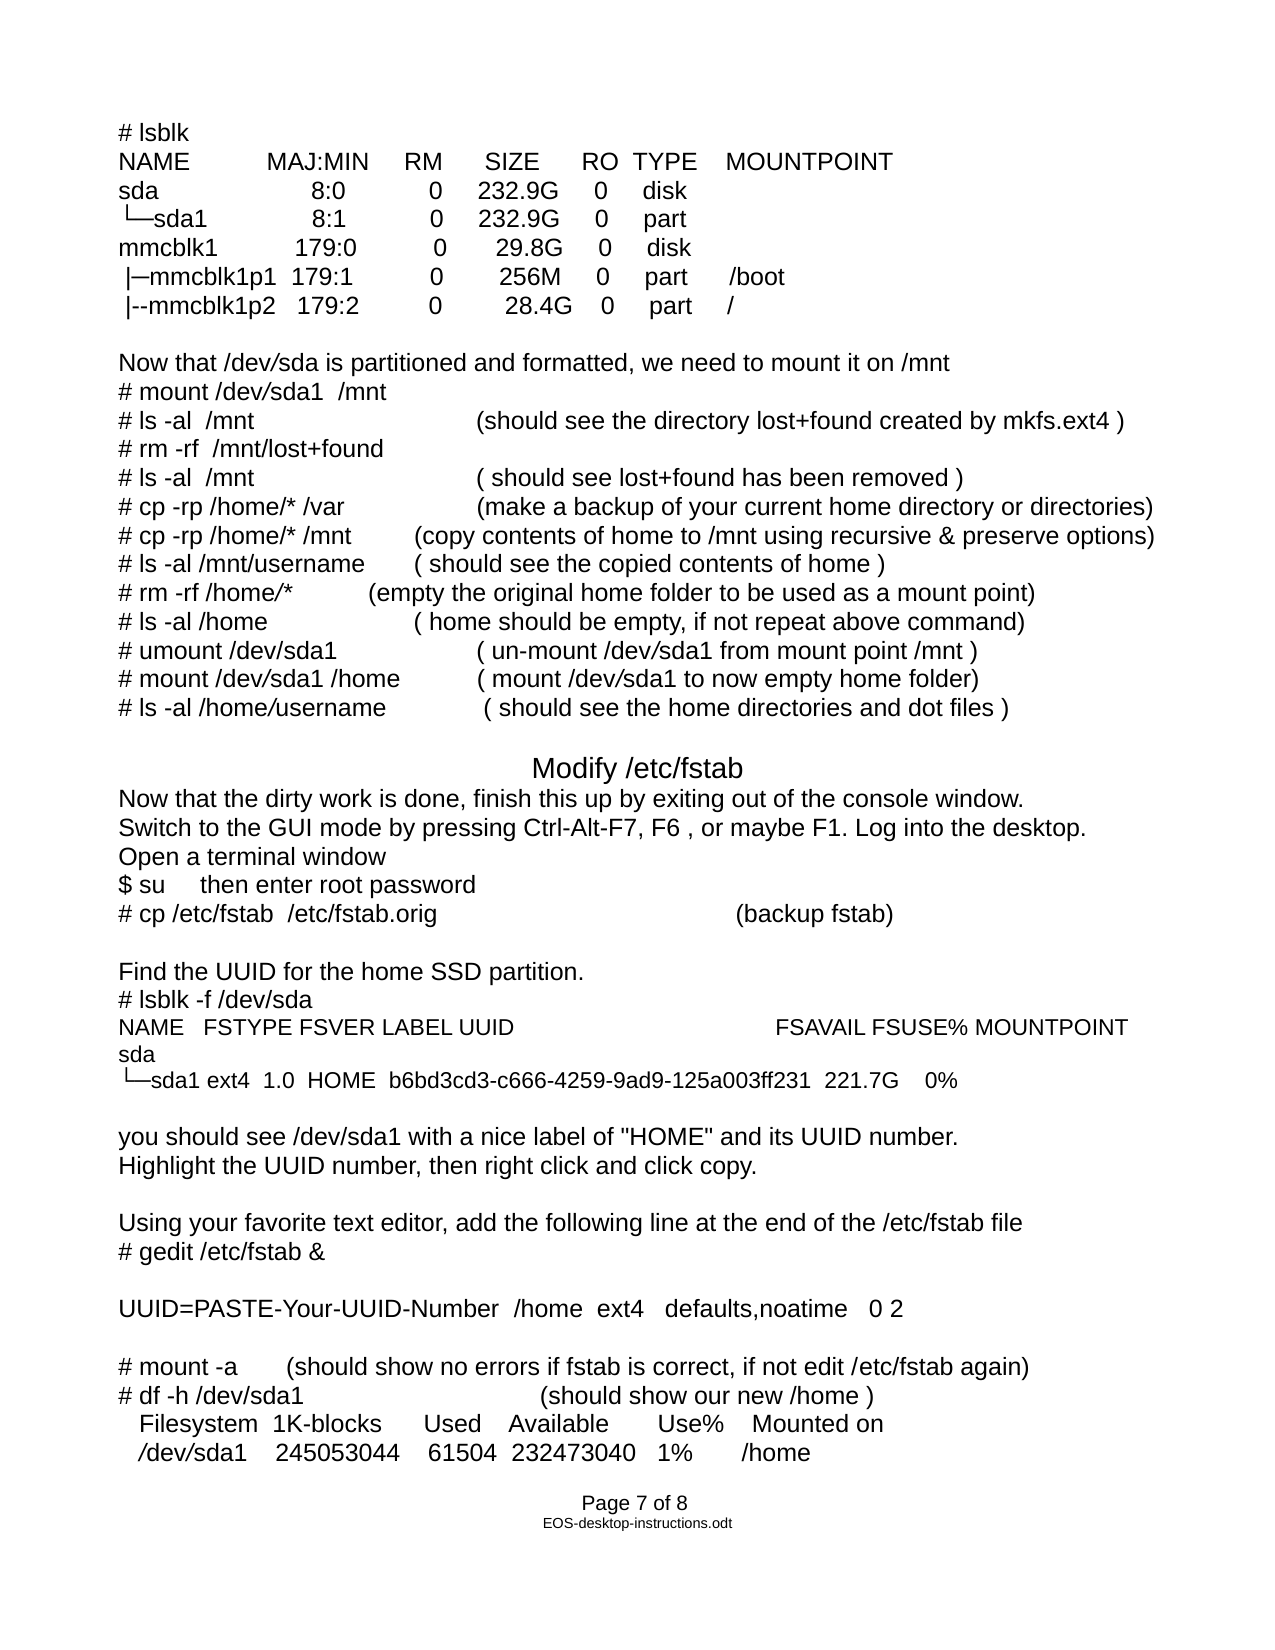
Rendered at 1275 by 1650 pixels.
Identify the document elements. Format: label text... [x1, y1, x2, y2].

text |─mmcblk1p1 179:1 0 256M 0 part /boot [118, 262, 1157, 291]
text sda [118, 1041, 1157, 1067]
text Highlight the UUID number, then right click and click copy. [118, 1151, 1157, 1179]
text you should see /dev/sda1 with a nice label of "HOME" and its UUID number. [118, 1122, 1157, 1151]
text # rm -rf /home/* (empty the original home folder to be used as a mount point) [118, 578, 1157, 607]
text $ su then enter root password [118, 870, 1157, 899]
text sda 8:0 0 232.9G 0 disk [118, 176, 1157, 204]
text mmcblk1 179:0 0 29.8G 0 disk [118, 233, 1157, 262]
text └─sda1 ext4 1.0 HOME b6bd3cd3-c666-4259-9ad9-125a003ff231 221.7G 0% [118, 1067, 1157, 1093]
text # ls -al /home/username ( should see the home directories and dot files ) [118, 693, 1157, 722]
text Switch to the GUI mode by pressing Ctrl-Alt-F7, F6 , or maybe F1. Log into the desktop. [118, 813, 1157, 842]
text # ls -al /mnt (should see the directory lost+found created by mkfs.ext4 ) [118, 406, 1157, 434]
text Filesystem 1K-blocks Used Available Use% Mounted on [118, 1409, 1157, 1438]
text # rm -rf /mnt/lost+found [118, 434, 1157, 463]
text /dev/sda1 245053044 61504 232473040 1% /home [118, 1438, 1157, 1467]
text # ls -al /mnt/username ( should see the copied contents of home ) [118, 549, 1157, 578]
text Open a terminal window [118, 842, 1157, 870]
text # mount -a (should show no errors if fstab is correct, if not edit /etc/fstab again) [118, 1352, 1157, 1381]
text # cp -rp /home/* /mnt (copy contents of home to /mnt using recursive & preserve options) [118, 521, 1157, 549]
text |--mmcblk1p2 179:2 0 28.4G 0 part / [118, 291, 1157, 319]
text # ls -al /mnt ( should see lost+found has been removed ) [118, 463, 1157, 492]
text # lsblk [118, 118, 1157, 147]
text NAME FSTYPE FSVER LABEL UUID FSAVAIL FSUSE% MOUNTPOINT [118, 1014, 1157, 1041]
text # ls -al /home ( home should be empty, if not repeat above command) [118, 607, 1157, 636]
text # gedit /etc/fstab & [118, 1237, 1157, 1266]
text # cp -rp /home/* /var (make a backup of your current home directory or directories) [118, 492, 1157, 521]
text # df -h /dev/sda1 (should show our new /home ) [118, 1381, 1157, 1409]
text └─sda1 8:1 0 232.9G 0 part [118, 204, 1157, 233]
text # mount /dev/sda1 /mnt [118, 377, 1157, 406]
text Modify /etc/fstab [118, 751, 1157, 784]
text Using your favorite text editor, add the following line at the end of the /etc/fstab file [118, 1208, 1157, 1237]
text # mount /dev/sda1 /home ( mount /dev/sda1 to now empty home folder) [118, 664, 1157, 693]
text NAME MAJ:MIN RM SIZE RO TYPE MOUNTPOINT [118, 147, 1157, 176]
text Now that the dirty work is done, finish this up by exiting out of the console window. [118, 784, 1157, 813]
text # cp /etc/fstab /etc/fstab.orig (backup fstab) [118, 899, 1157, 928]
text Find the UUID for the home SSD partition. [118, 957, 1157, 985]
text # umount /dev/sda1 ( un-mount /dev/sda1 from mount point /mnt ) [118, 636, 1157, 664]
text UUID=PASTE-Your-UUID-Number /home ext4 defaults,noatime 0 2 [118, 1294, 1157, 1323]
text # lsblk -f /dev/sda [118, 985, 1157, 1014]
text Now that /dev/sda is partitioned and formatted, we need to mount it on /mnt [118, 348, 1157, 377]
